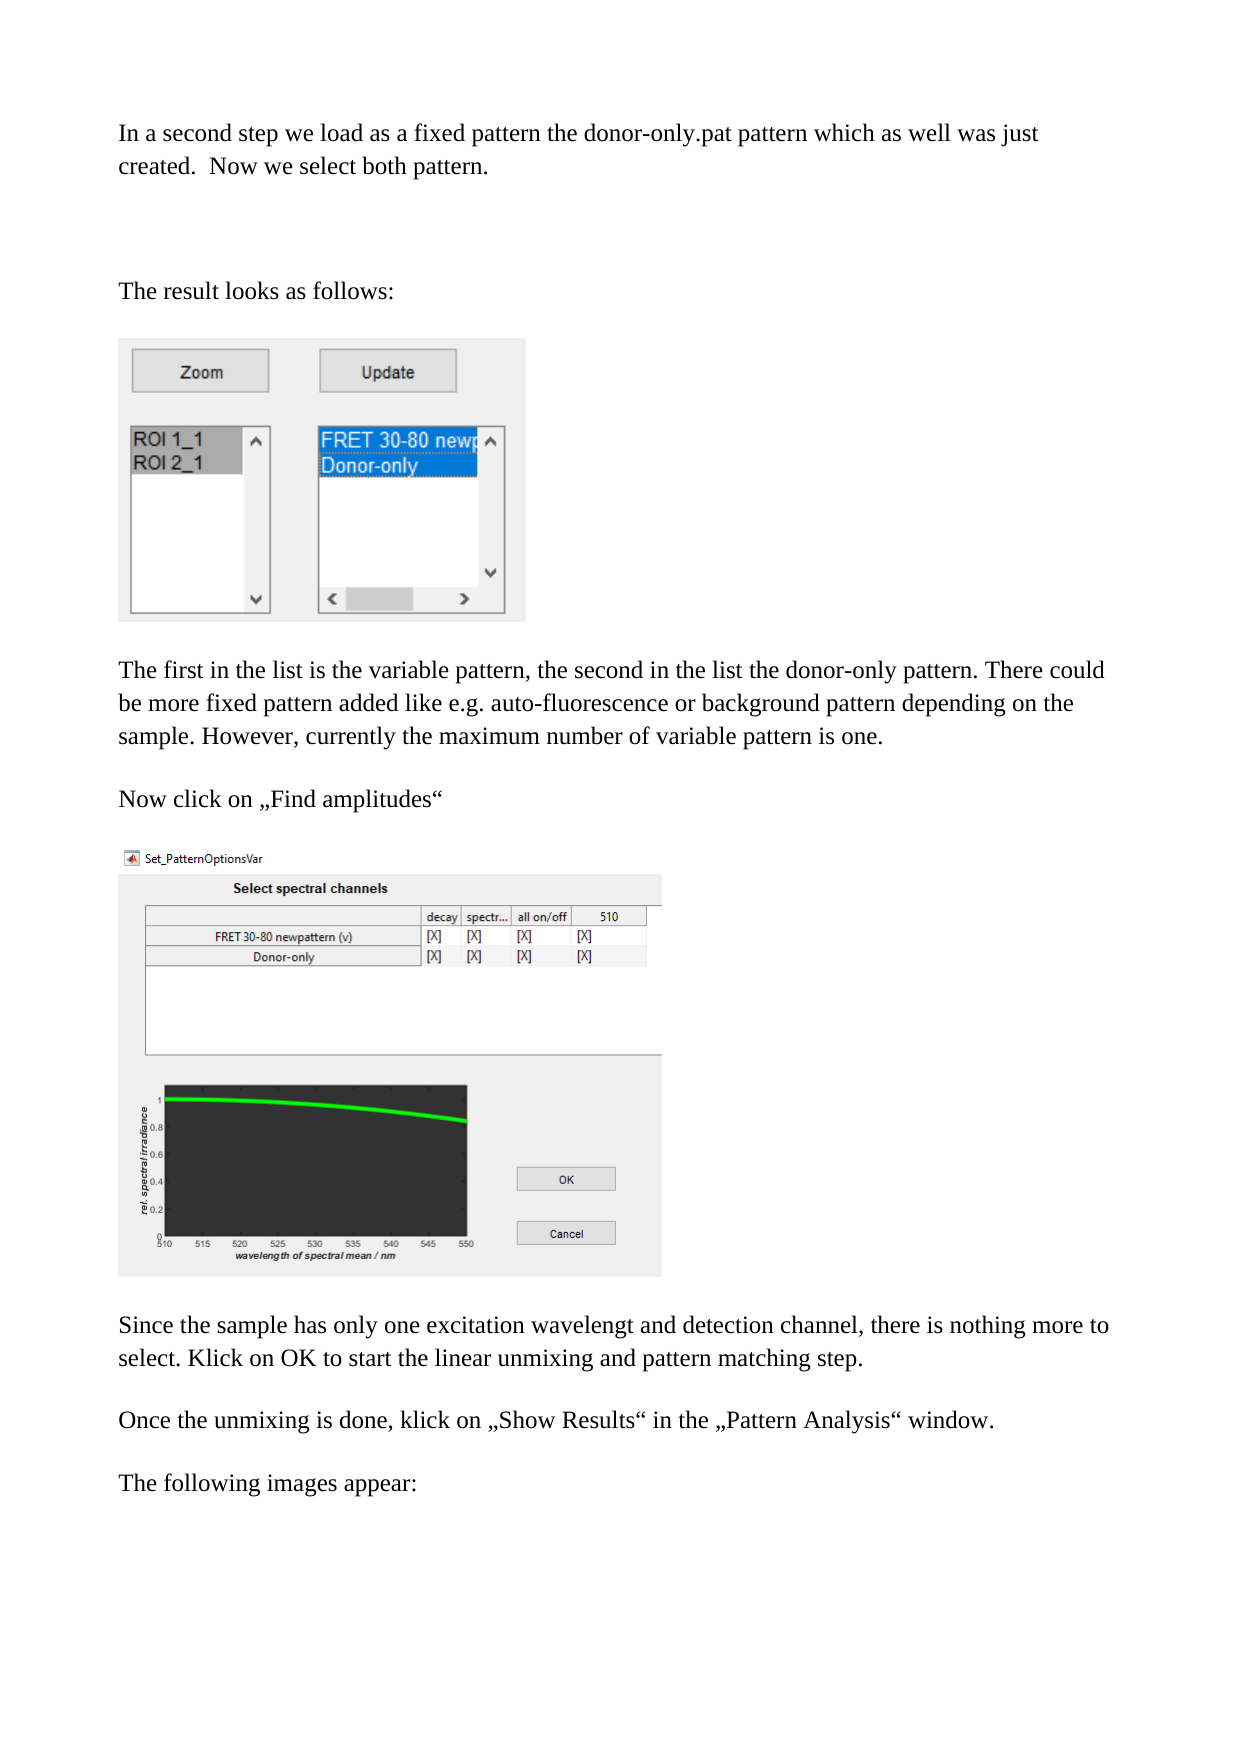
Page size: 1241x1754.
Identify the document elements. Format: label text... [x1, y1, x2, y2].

text In a second step we load as a fixed pattern the donor-only.pat pattern which as well was just created. Now we select both pattern. [118, 118, 1122, 180]
text The result looks as follows: [118, 276, 1122, 305]
picture [118, 338, 526, 622]
text Since the sample has only one excitation wavelengt and detection channel, there is nothing more to select. Klick on OK to start the linear unmixing and pattern matching step. [118, 1310, 1122, 1372]
text The following images appear: [118, 1468, 1122, 1497]
text Once the unmixing is done, klick on „Show Results“ in the „Pattern Analysis“ window. [118, 1406, 1122, 1434]
picture [118, 846, 663, 1277]
text Now click on „Find amplitudes“ [118, 784, 1122, 812]
text The first in the list is the variable pattern, the second in the list the donor-only pattern. There could be more fixed pattern added like e.g. auto-fluorescence or background pattern depending on the sample. However, currently the maximum number of variable pattern is one. [118, 655, 1122, 750]
